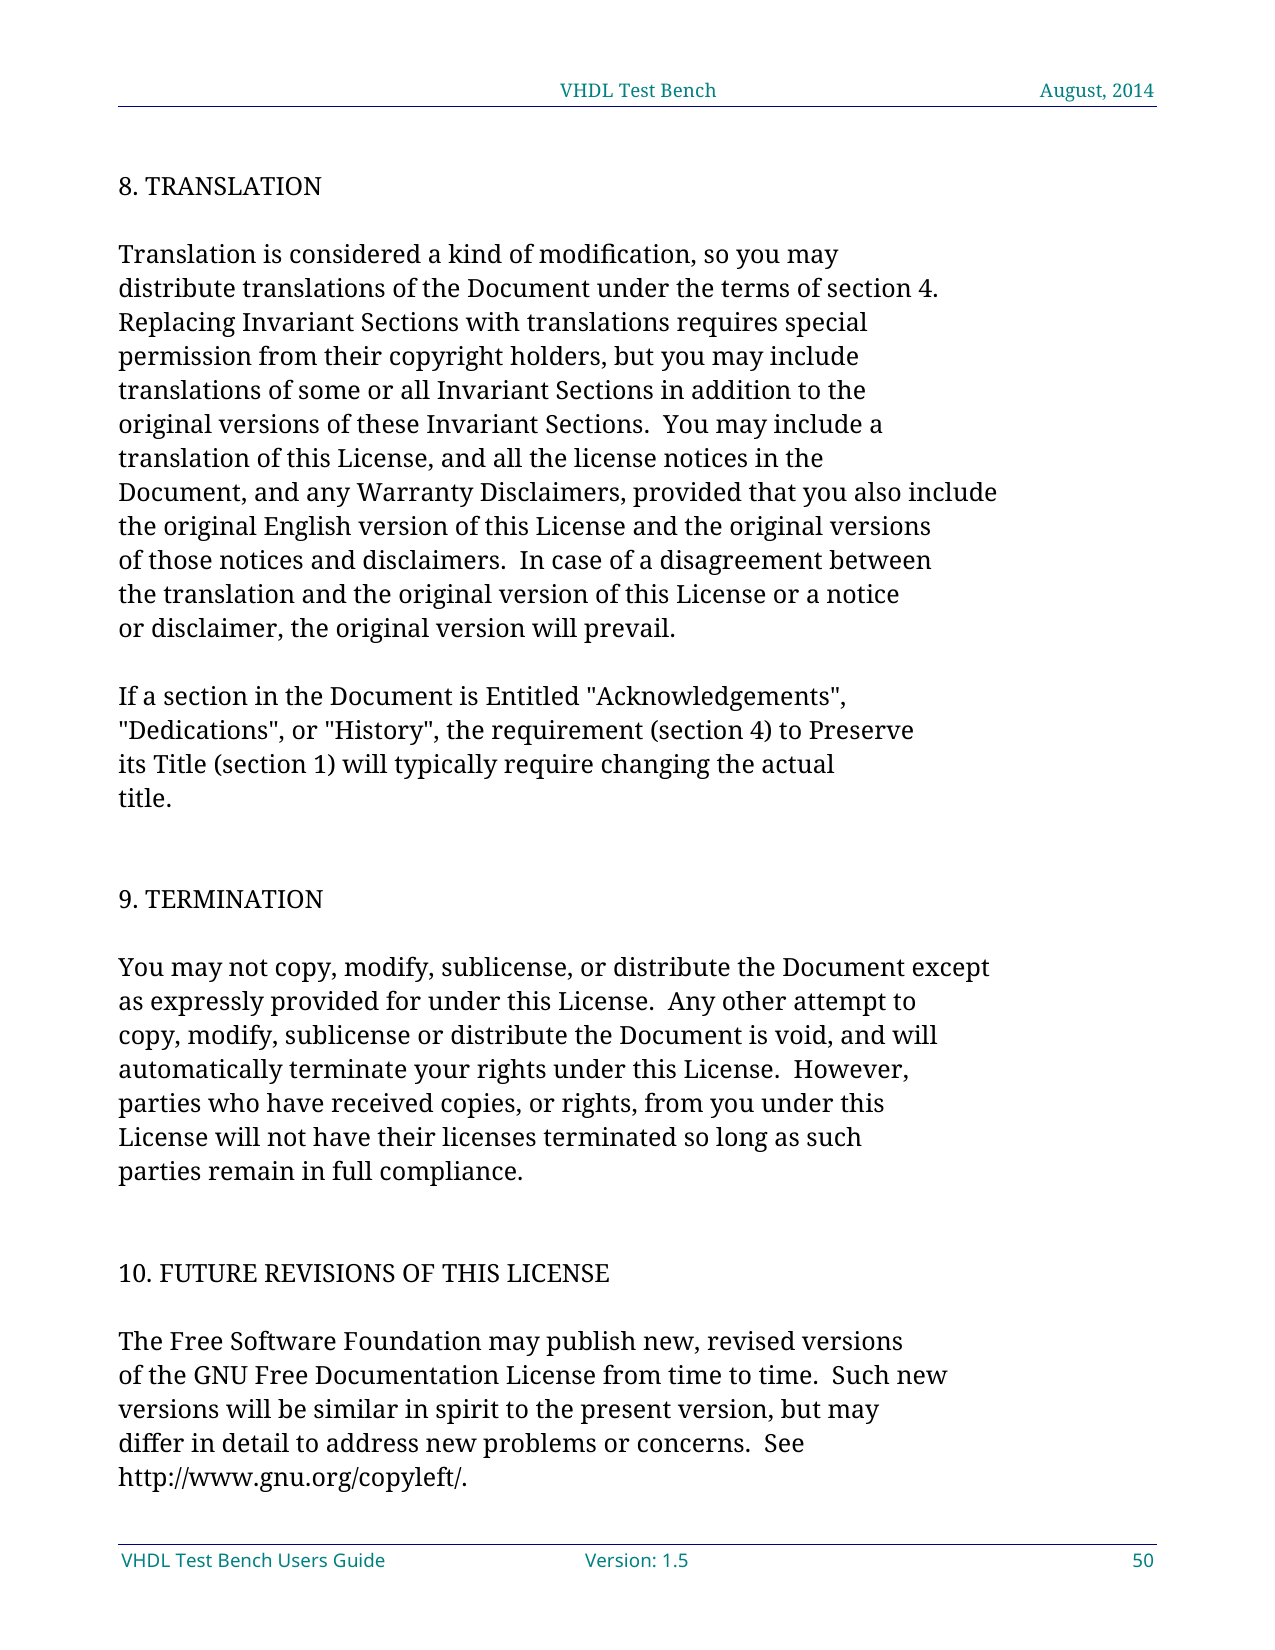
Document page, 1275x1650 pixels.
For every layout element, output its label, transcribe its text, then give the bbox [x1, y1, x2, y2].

text License will not have their licenses terminated so long as such [118, 1120, 1157, 1154]
text original versions of these Invariant Sections. You may include a [118, 407, 1157, 441]
text the translation and the original version of this License or a notice [118, 577, 1157, 611]
text parties remain in full compliance. [118, 1154, 1157, 1188]
text 9. TERMINATION [118, 882, 1157, 916]
text the original English version of this License and the original versions [118, 509, 1157, 543]
text copy, modify, sublicense or distribute the Document is void, and will [118, 1018, 1157, 1052]
text parties who have received copies, or rights, from you under this [118, 1086, 1157, 1120]
text translations of some or all Invariant Sections in addition to the [118, 373, 1157, 407]
text The Free Software Foundation may publish new, revised versions [118, 1324, 1157, 1358]
text distribute translations of the Document under the terms of section 4. [118, 271, 1157, 305]
text Document, and any Warranty Disclaimers, provided that you also include [118, 475, 1157, 509]
text 10. FUTURE REVISIONS OF THIS LICENSE [118, 1256, 1157, 1290]
text 8. TRANSLATION [118, 169, 1157, 203]
text "Dedications", or "History", the requirement (section 4) to Preserve [118, 713, 1157, 747]
text as expressly provided for under this License. Any other attempt to [118, 984, 1157, 1018]
text Translation is considered a kind of modification, so you may [118, 237, 1157, 271]
text or disclaimer, the original version will prevail. [118, 611, 1157, 645]
text of the GNU Free Documentation License from time to time. Such new [118, 1358, 1157, 1392]
text translation of this License, and all the license notices in the [118, 441, 1157, 475]
text its Title (section 1) will typically require changing the actual [118, 747, 1157, 781]
text If a section in the Document is Entitled "Acknowledgements", [118, 679, 1157, 713]
text automatically terminate your rights under this License. However, [118, 1052, 1157, 1086]
text differ in detail to address new problems or concerns. See [118, 1426, 1157, 1460]
text title. [118, 781, 1157, 814]
text versions will be similar in spirit to the present version, but may [118, 1392, 1157, 1426]
text Replacing Invariant Sections with translations requires special [118, 305, 1157, 339]
text http://www.gnu.org/copyleft/. [118, 1460, 1157, 1494]
text You may not copy, modify, sublicense, or distribute the Document except [118, 950, 1157, 984]
text of those notices and disclaimers. In case of a disagreement between [118, 543, 1157, 577]
text permission from their copyright holders, but you may include [118, 339, 1157, 373]
